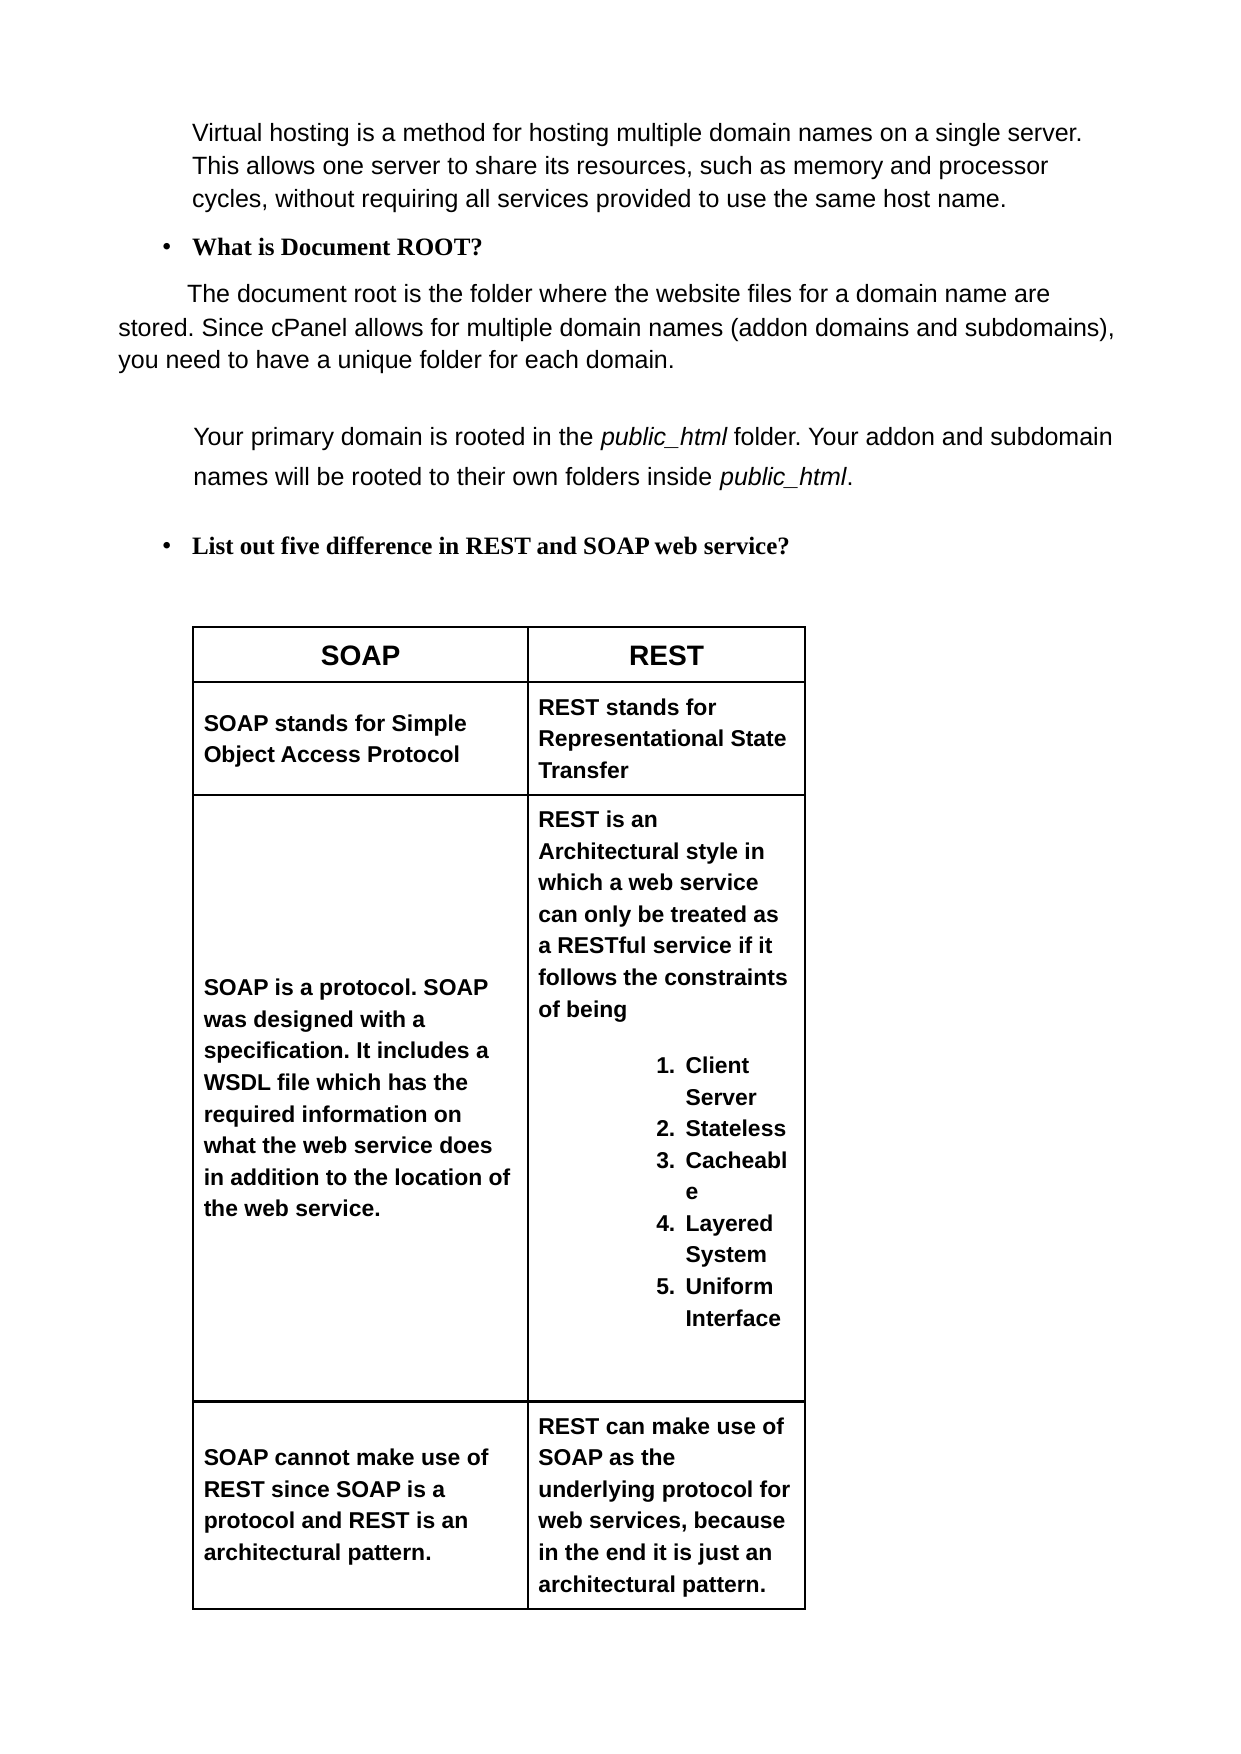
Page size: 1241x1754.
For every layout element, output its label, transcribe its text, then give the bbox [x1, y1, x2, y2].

table_cell REST can make use of SOAP as the underlying protocol for web services, because in the end it is just an architectural pattern. [529, 1403, 804, 1607]
table_cell SOAP stands for Simple Object Access Protocol [194, 683, 527, 794]
table_cell SOAP cannot make use of REST since SOAP is a protocol and REST is an architectural pattern. [194, 1403, 527, 1607]
list List out five difference in REST and SOAP web service? [162, 531, 1122, 559]
table_cell SOAP is a protocol. SOAP was designed with a specification. It includes a WSDL file which has the required information on what the web service does in addition to the location of the web service. [194, 796, 527, 1400]
list Virtual hosting is a method for hosting multiple domain names on a single server. This allows one server to share its resources, such as memory and processor cycles, without requiring all services provided to use the same host name. [162, 118, 1122, 213]
table_cell REST stands for Representational State Transfer [529, 683, 804, 794]
text Your primary domain is rooted in the public_html folder. Your addon and subdomain names will be rooted to their own folders inside public_html. [193, 422, 1122, 491]
table_header SOAP [194, 628, 527, 681]
table_cell REST is an Architectural style in which a web service can only be treated as a RESTful service if it follows the constraints of being Client Server Stateless Cacheable Layered System Uniform Interface [529, 796, 804, 1400]
text The document root is the folder where the website files for a domain name are stored. Since cPanel allows for multiple domain names (addon domains and subdomains), you need to have a unique folder for each domain. [118, 279, 1122, 374]
table_header REST [529, 628, 804, 681]
list What is Document ROOT? [162, 232, 1122, 261]
